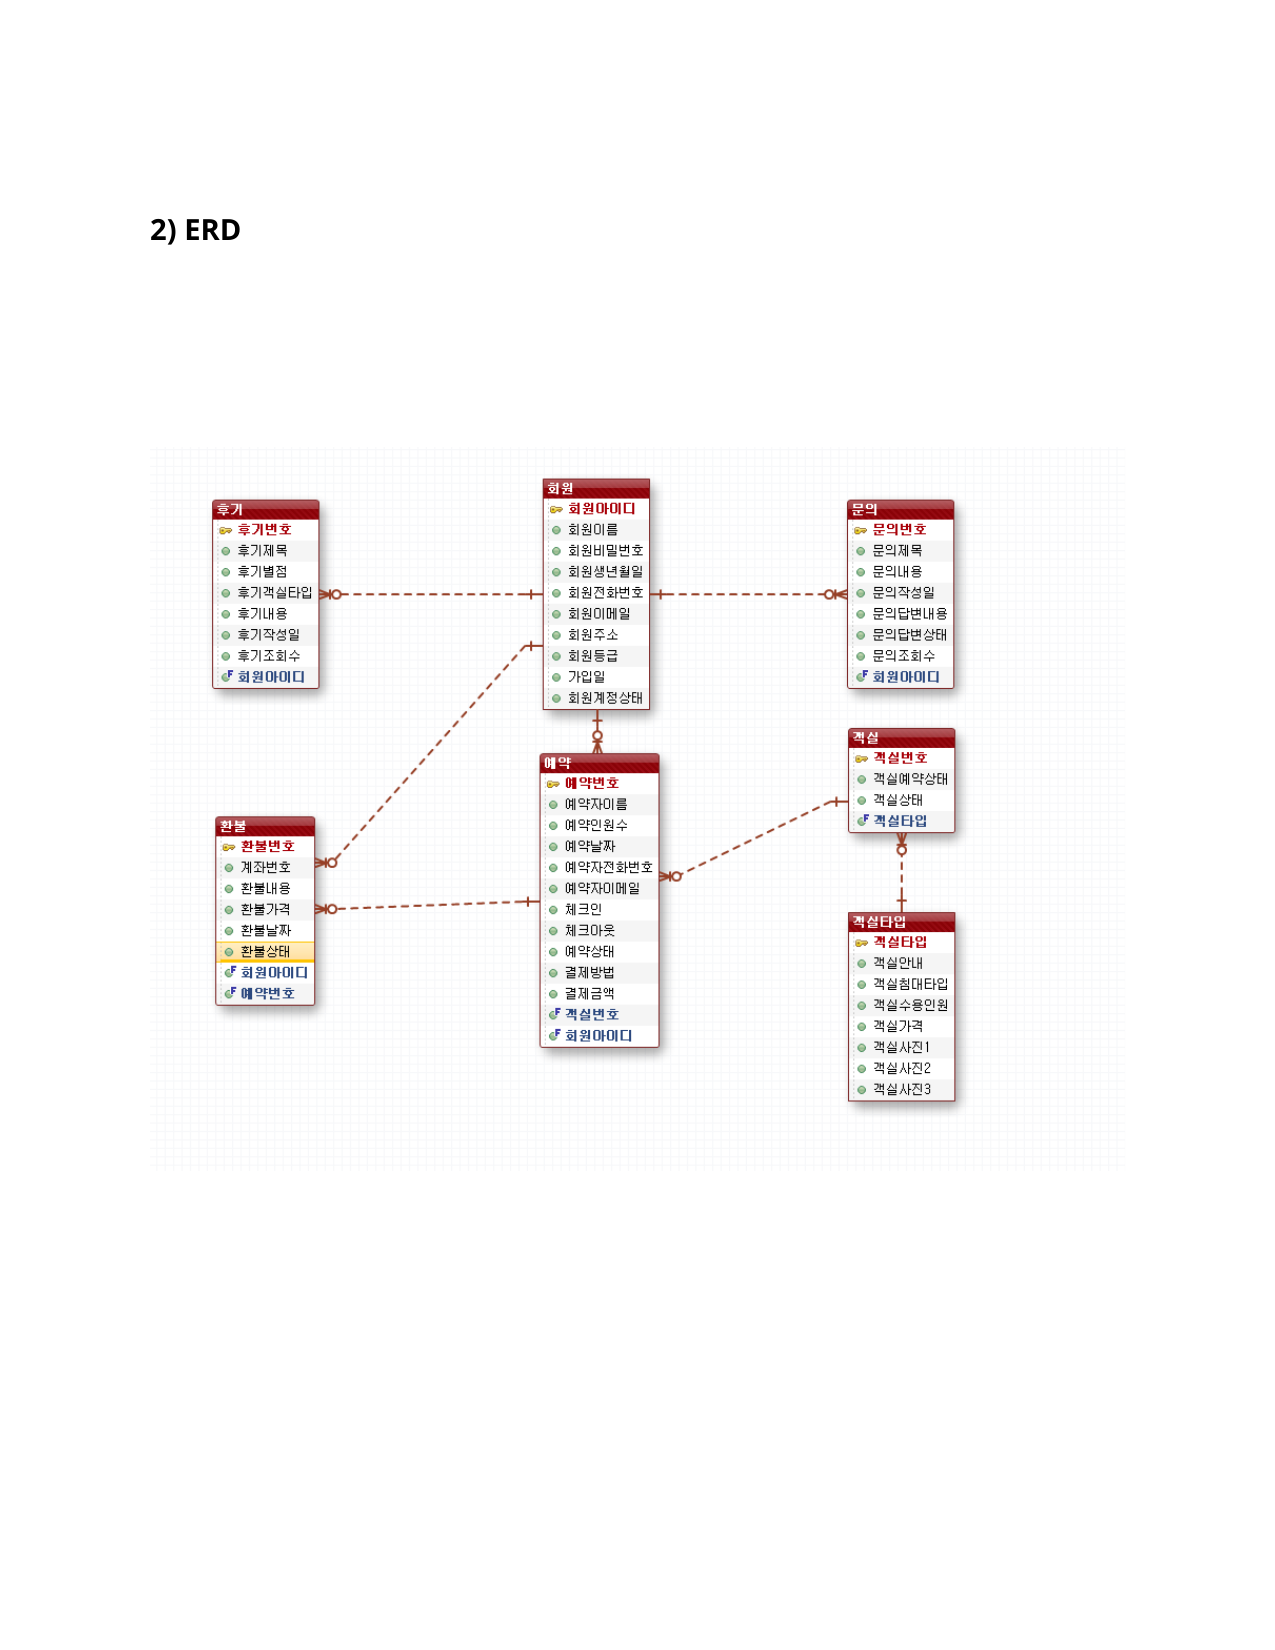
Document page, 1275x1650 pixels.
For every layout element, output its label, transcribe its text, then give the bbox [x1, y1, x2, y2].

text 2) ERD [150, 209, 1125, 249]
picture [150, 447, 1125, 1171]
